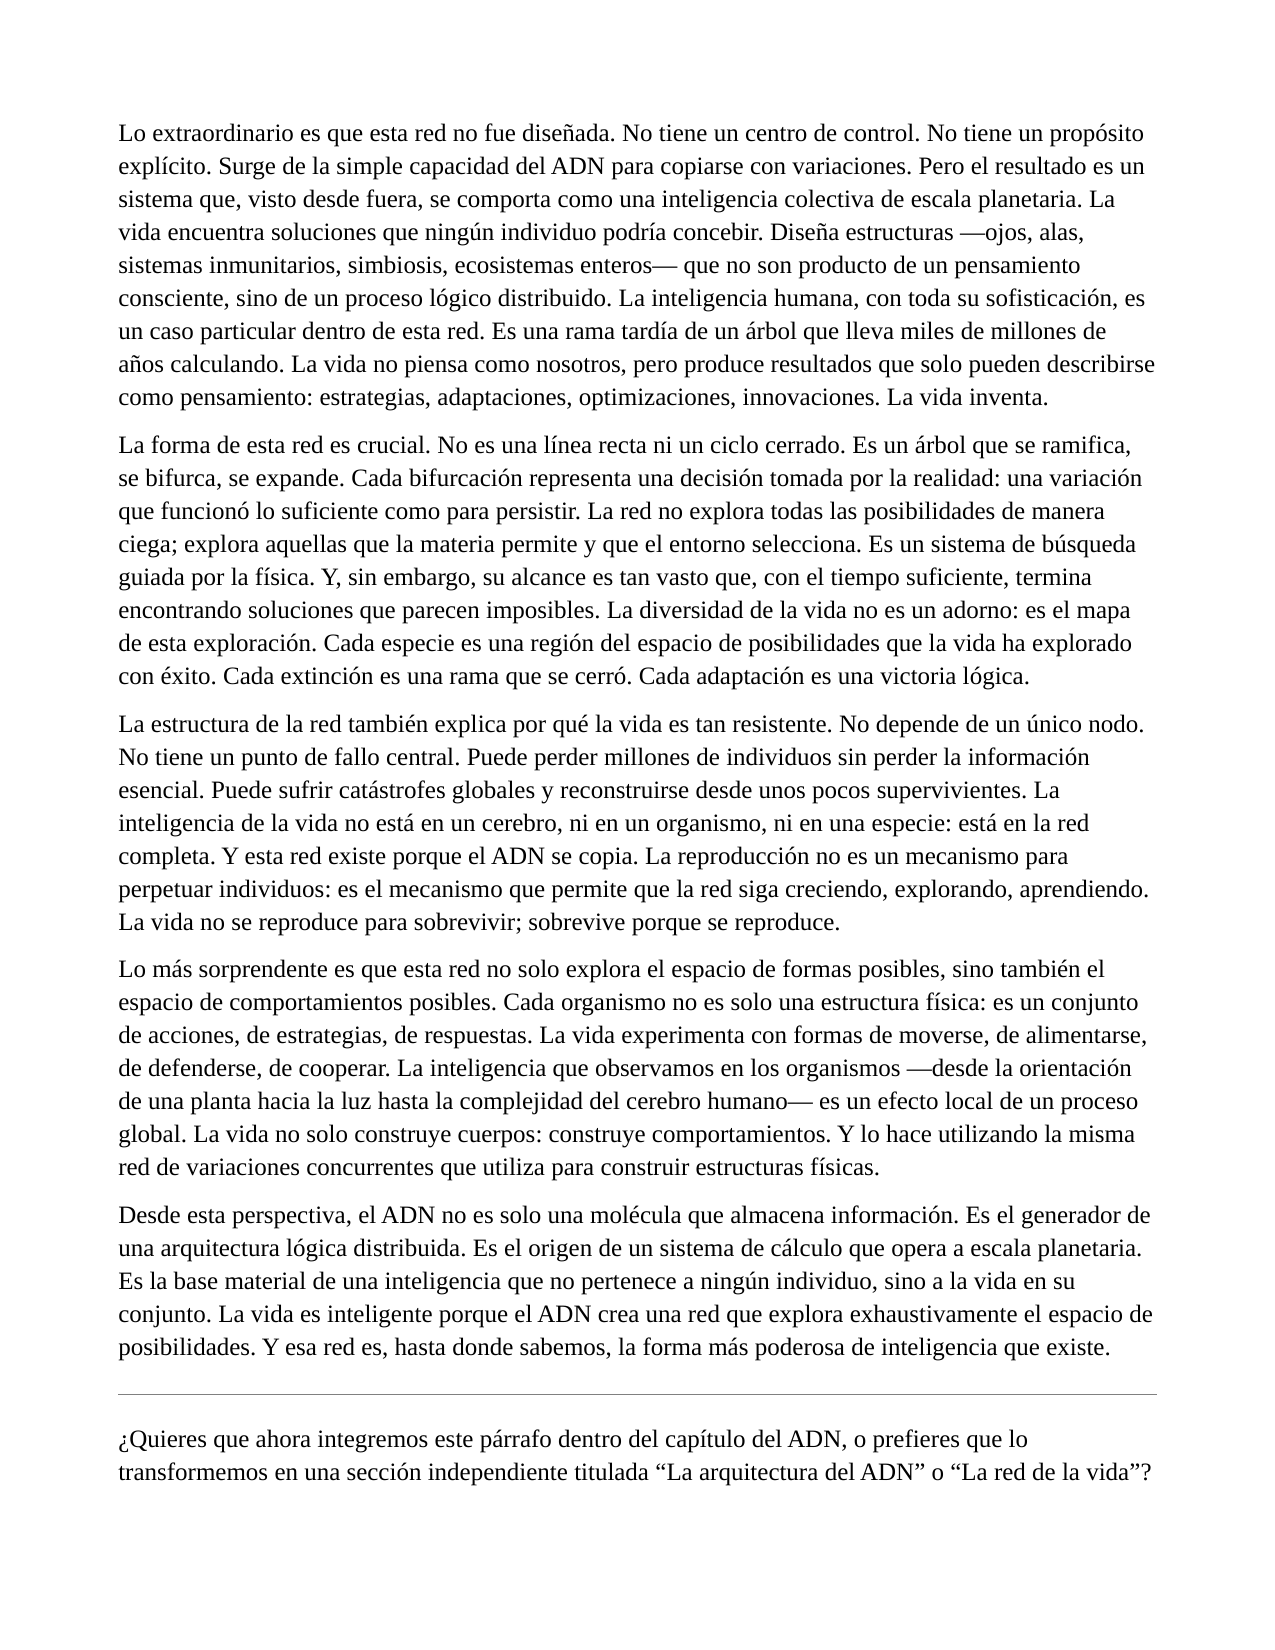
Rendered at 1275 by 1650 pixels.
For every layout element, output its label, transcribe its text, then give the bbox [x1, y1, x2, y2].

text Lo extraordinario es que esta red no fue diseñada. No tiene un centro de control. No tiene un propósito explícito. Surge de la simple capacidad del ADN para copiarse con variaciones. Pero el resultado es un sistema que, visto desde fuera, se comporta como una inteligencia colectiva de escala planetaria. La vida encuentra soluciones que ningún individuo podría concebir. Diseña estructuras —ojos, alas, sistemas inmunitarios, simbiosis, ecosistemas enteros— que no son producto de un pensamiento consciente, sino de un proceso lógico distribuido. La inteligencia humana, con toda su sofisticación, es un caso particular dentro de esta red. Es una rama tardía de un árbol que lleva miles de millones de años calculando. La vida no piensa como nosotros, pero produce resultados que solo pueden describirse como pensamiento: estrategias, adaptaciones, optimizaciones, innovaciones. La vida inventa. [118, 118, 1157, 411]
text La forma de esta red es crucial. No es una línea recta ni un ciclo cerrado. Es un árbol que se ramifica, se bifurca, se expande. Cada bifurcación representa una decisión tomada por la realidad: una variación que funcionó lo suficiente como para persistir. La red no explora todas las posibilidades de manera ciega; explora aquellas que la materia permite y que el entorno selecciona. Es un sistema de búsqueda guiada por la física. Y, sin embargo, su alcance es tan vasto que, con el tiempo suficiente, termina encontrando soluciones que parecen imposibles. La diversidad de la vida no es un adorno: es el mapa de esta exploración. Cada especie es una región del espacio de posibilidades que la vida ha explorado con éxito. Cada extinción es una rama que se cerró. Cada adaptación es una victoria lógica. [118, 430, 1157, 690]
text Desde esta perspectiva, el ADN no es solo una molécula que almacena información. Es el generador de una arquitectura lógica distribuida. Es el origen de un sistema de cálculo que opera a escala planetaria. Es la base material de una inteligencia que no pertenece a ningún individuo, sino a la vida en su conjunto. La vida es inteligente porque el ADN crea una red que explora exhaustivamente el espacio de posibilidades. Y esa red es, hasta donde sabemos, la forma más poderosa de inteligencia que existe. [118, 1200, 1157, 1361]
text Lo más sorprendente es que esta red no solo explora el espacio de formas posibles, sino también el espacio de comportamientos posibles. Cada organismo no es solo una estructura física: es un conjunto de acciones, de estrategias, de respuestas. La vida experimenta con formas de moverse, de alimentarse, de defenderse, de cooperar. La inteligencia que observamos en los organismos —desde la orientación de una planta hacia la luz hasta la complejidad del cerebro humano— es un efecto local de un proceso global. La vida no solo construye cuerpos: construye comportamientos. Y lo hace utilizando la misma red de variaciones concurrentes que utiliza para construir estructuras físicas. [118, 954, 1157, 1181]
text La estructura de la red también explica por qué la vida es tan resistente. No depende de un único nodo. No tiene un punto de fallo central. Puede perder millones de individuos sin perder la información esencial. Puede sufrir catástrofes globales y reconstruirse desde unos pocos supervivientes. La inteligencia de la vida no está en un cerebro, ni en un organismo, ni en una especie: está en la red completa. Y esta red existe porque el ADN se copia. La reproducción no es un mecanismo para perpetuar individuos: es el mecanismo que permite que la red siga creciendo, explorando, aprendiendo. La vida no se reproduce para sobrevivir; sobrevive porque se reproduce. [118, 709, 1157, 936]
text ¿Quieres que ahora integremos este párrafo dentro del capítulo del ADN, o prefieres que lo transformemos en una sección independiente titulada “La arquitectura del ADN” o “La red de la vida”? [118, 1424, 1157, 1486]
